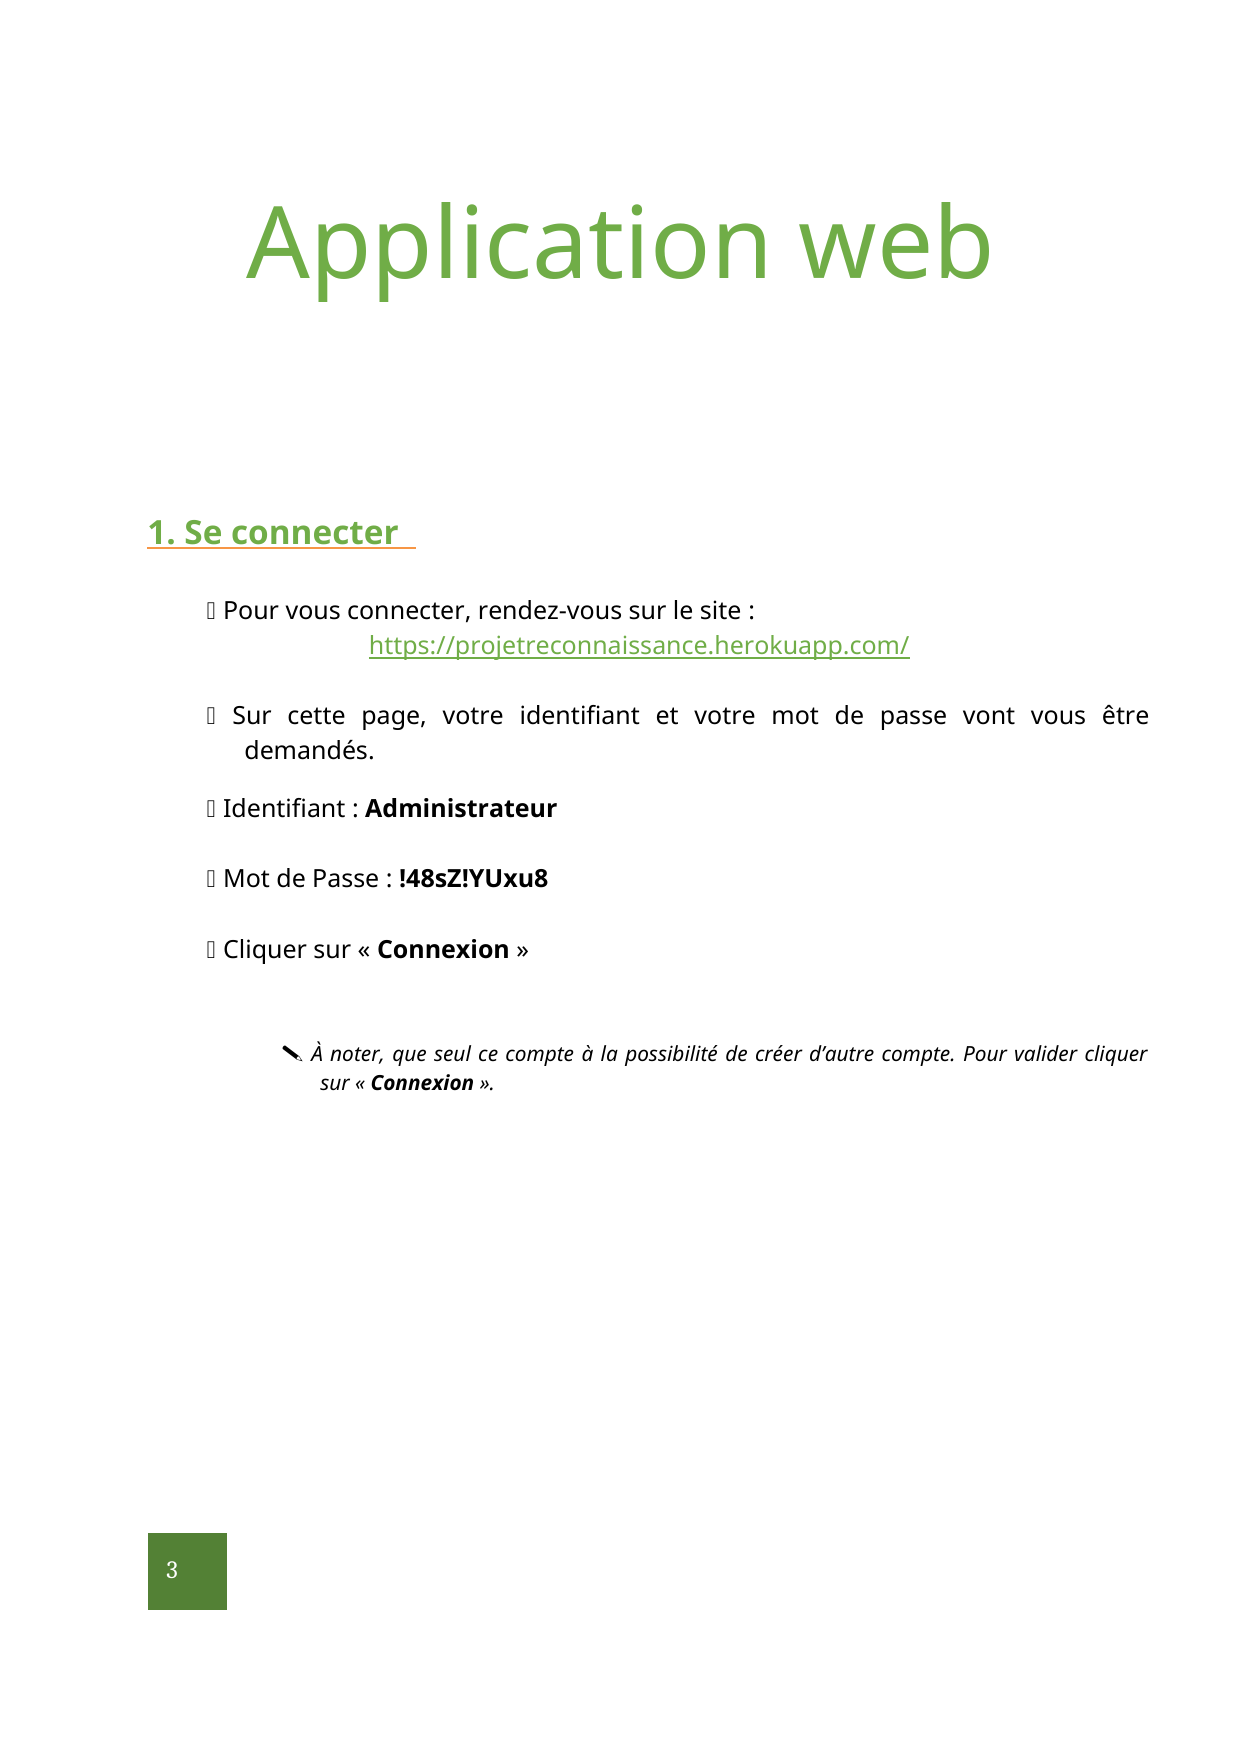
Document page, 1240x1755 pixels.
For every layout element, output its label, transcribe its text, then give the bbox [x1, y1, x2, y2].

text ! Cliquer sur « Connexion » [207, 932, 1151, 966]
subtitle 1. Se connecter [147, 509, 1151, 554]
text ! À noter, que seul ce compte à la possibilité de créer d’autre compte. Pour valider cliquer sur « Connexion ». [282, 1039, 1152, 1096]
text ! Mot de Passe : !48sZ!YUxu8 [207, 861, 1151, 895]
text Application web [246, 172, 1151, 308]
text ! Sur cette page, votre identifiant et votre mot de passe vont vous être demandés. [207, 698, 1151, 767]
text ! Pour vous connecter, rendez-vous sur le site : [207, 593, 1151, 627]
text https://projetreconnaissance.herokuapp.com/ [355, 628, 1151, 662]
text ! Identifiant : Administrateur [207, 791, 1151, 825]
